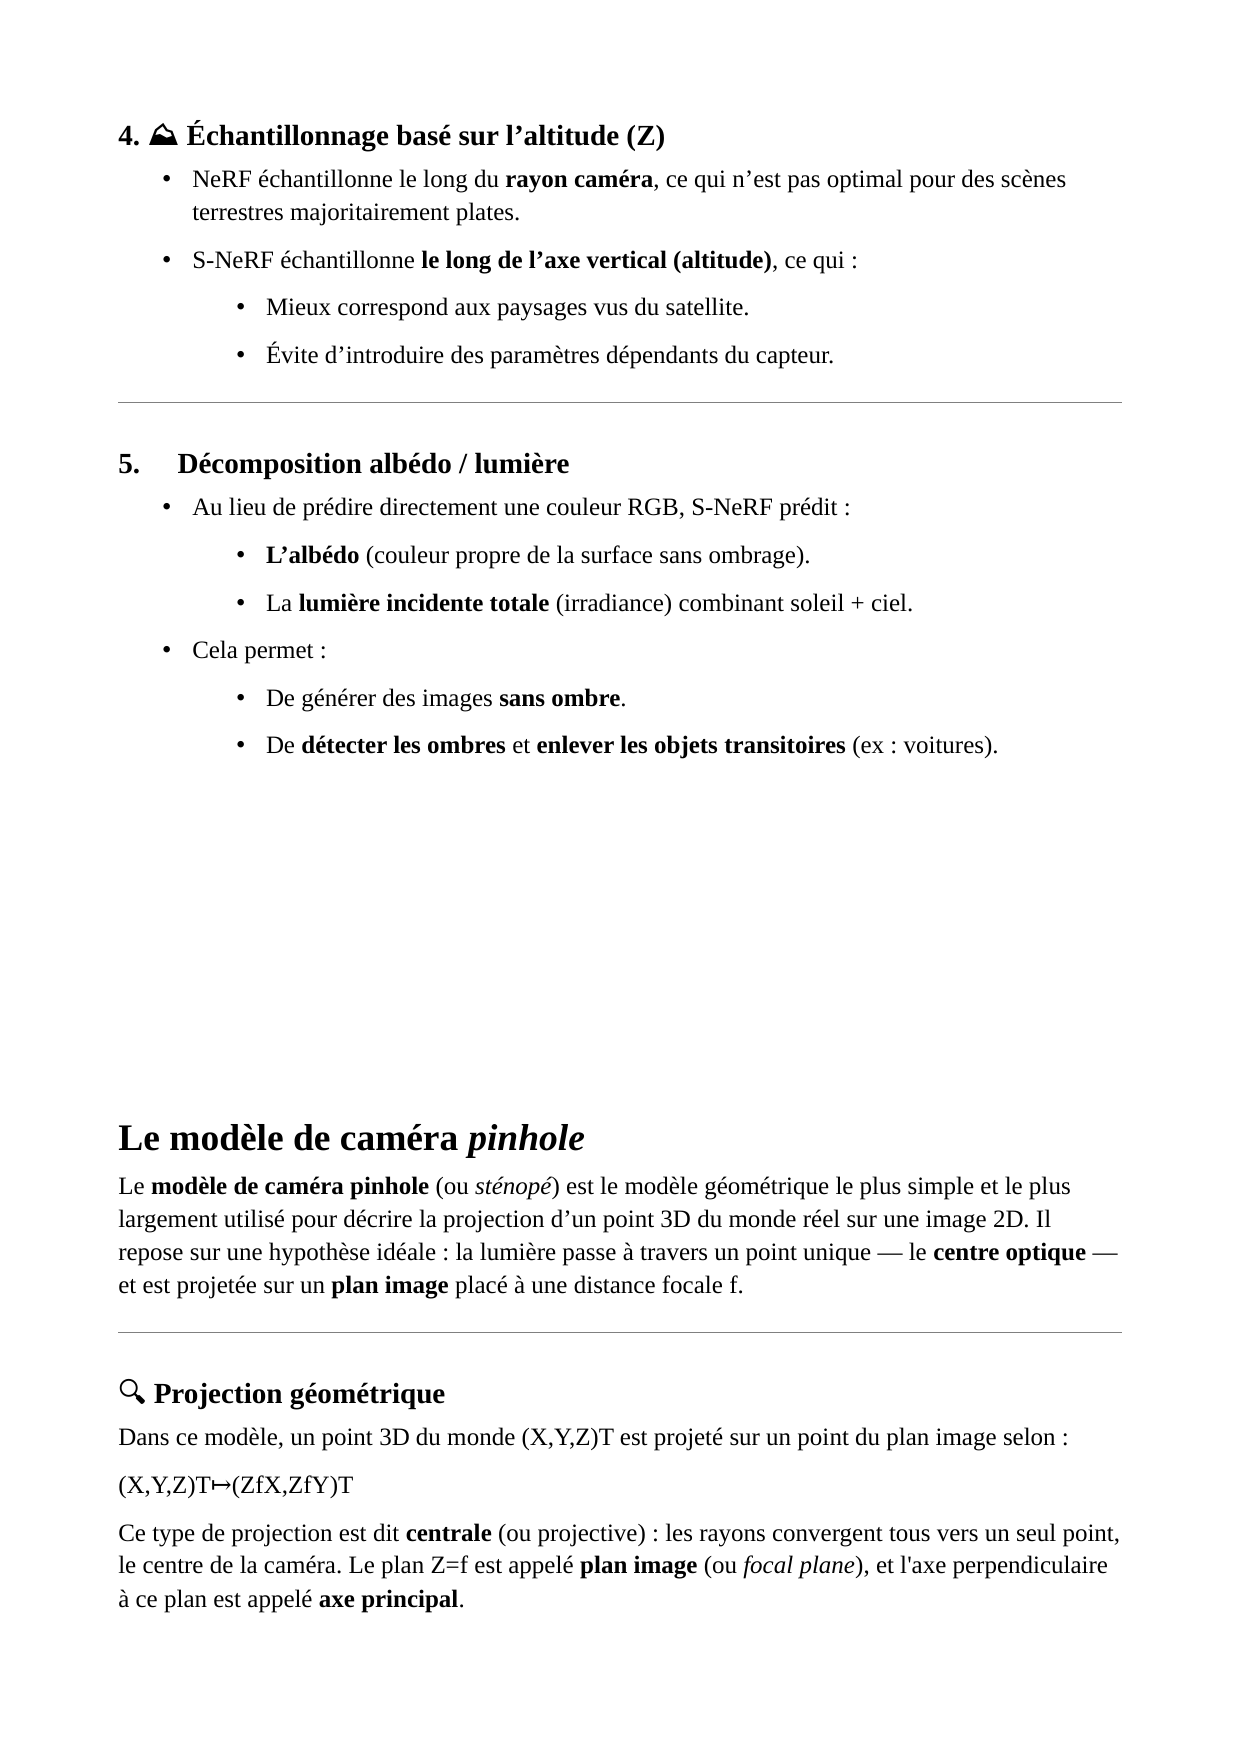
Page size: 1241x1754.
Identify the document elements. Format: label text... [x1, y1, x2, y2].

list De générer des images sans ombre. [236, 683, 1122, 712]
subtitle 🔍 Projection géométrique [118, 1376, 1122, 1410]
subtitle 4. ⛰️ Échantillonnage basé sur l’altitude (Z) [118, 118, 1122, 152]
list Au lieu de prédire directement une couleur RGB, S-NeRF prédit : [162, 492, 1122, 521]
list Évite d’introduire des paramètres dépendants du capteur. [236, 340, 1122, 369]
list L’albédo (couleur propre de la surface sans ombrage). [236, 540, 1122, 569]
list NeRF échantillonne le long du rayon caméra, ce qui n’est pas optimal pour des scènes terrestres majoritairement plates. [162, 164, 1122, 226]
list De détecter les ombres et enlever les objets transitoires (ex : voitures). [236, 731, 1122, 759]
text Ce type de projection est dit centrale (ou projective) : les rayons convergent tous vers un seul point, le centre de la caméra. Le plan Z=f est appelé plan image (ou focal plane), et l'axe perpendiculaire à ce plan est appelé axe principal. [118, 1518, 1122, 1612]
text (X,Y,Z)T↦(ZfX​,ZfY​)T [118, 1470, 1122, 1499]
subtitle 5. 🎨 Décomposition albédo / lumière [118, 446, 1122, 480]
text Dans ce modèle, un point 3D du monde (X,Y,Z)T est projeté sur un point du plan image selon : [118, 1422, 1122, 1451]
list Cela permet : [162, 635, 1122, 664]
subtitle Le modèle de caméra pinhole [118, 1115, 1122, 1158]
text Le modèle de caméra pinhole (ou sténopé) est le modèle géométrique le plus simple et le plus largement utilisé pour décrire la projection d’un point 3D du monde réel sur une image 2D. Il repose sur une hypothèse idéale : la lumière passe à travers un point unique — le centre optique — et est projetée sur un plan image placé à une distance focale f. [118, 1171, 1122, 1299]
list La lumière incidente totale (irradiance) combinant soleil + ciel. [236, 588, 1122, 616]
list S-NeRF échantillonne le long de l’axe vertical (altitude), ce qui : [162, 245, 1122, 273]
list Mieux correspond aux paysages vus du satellite. [236, 292, 1122, 321]
